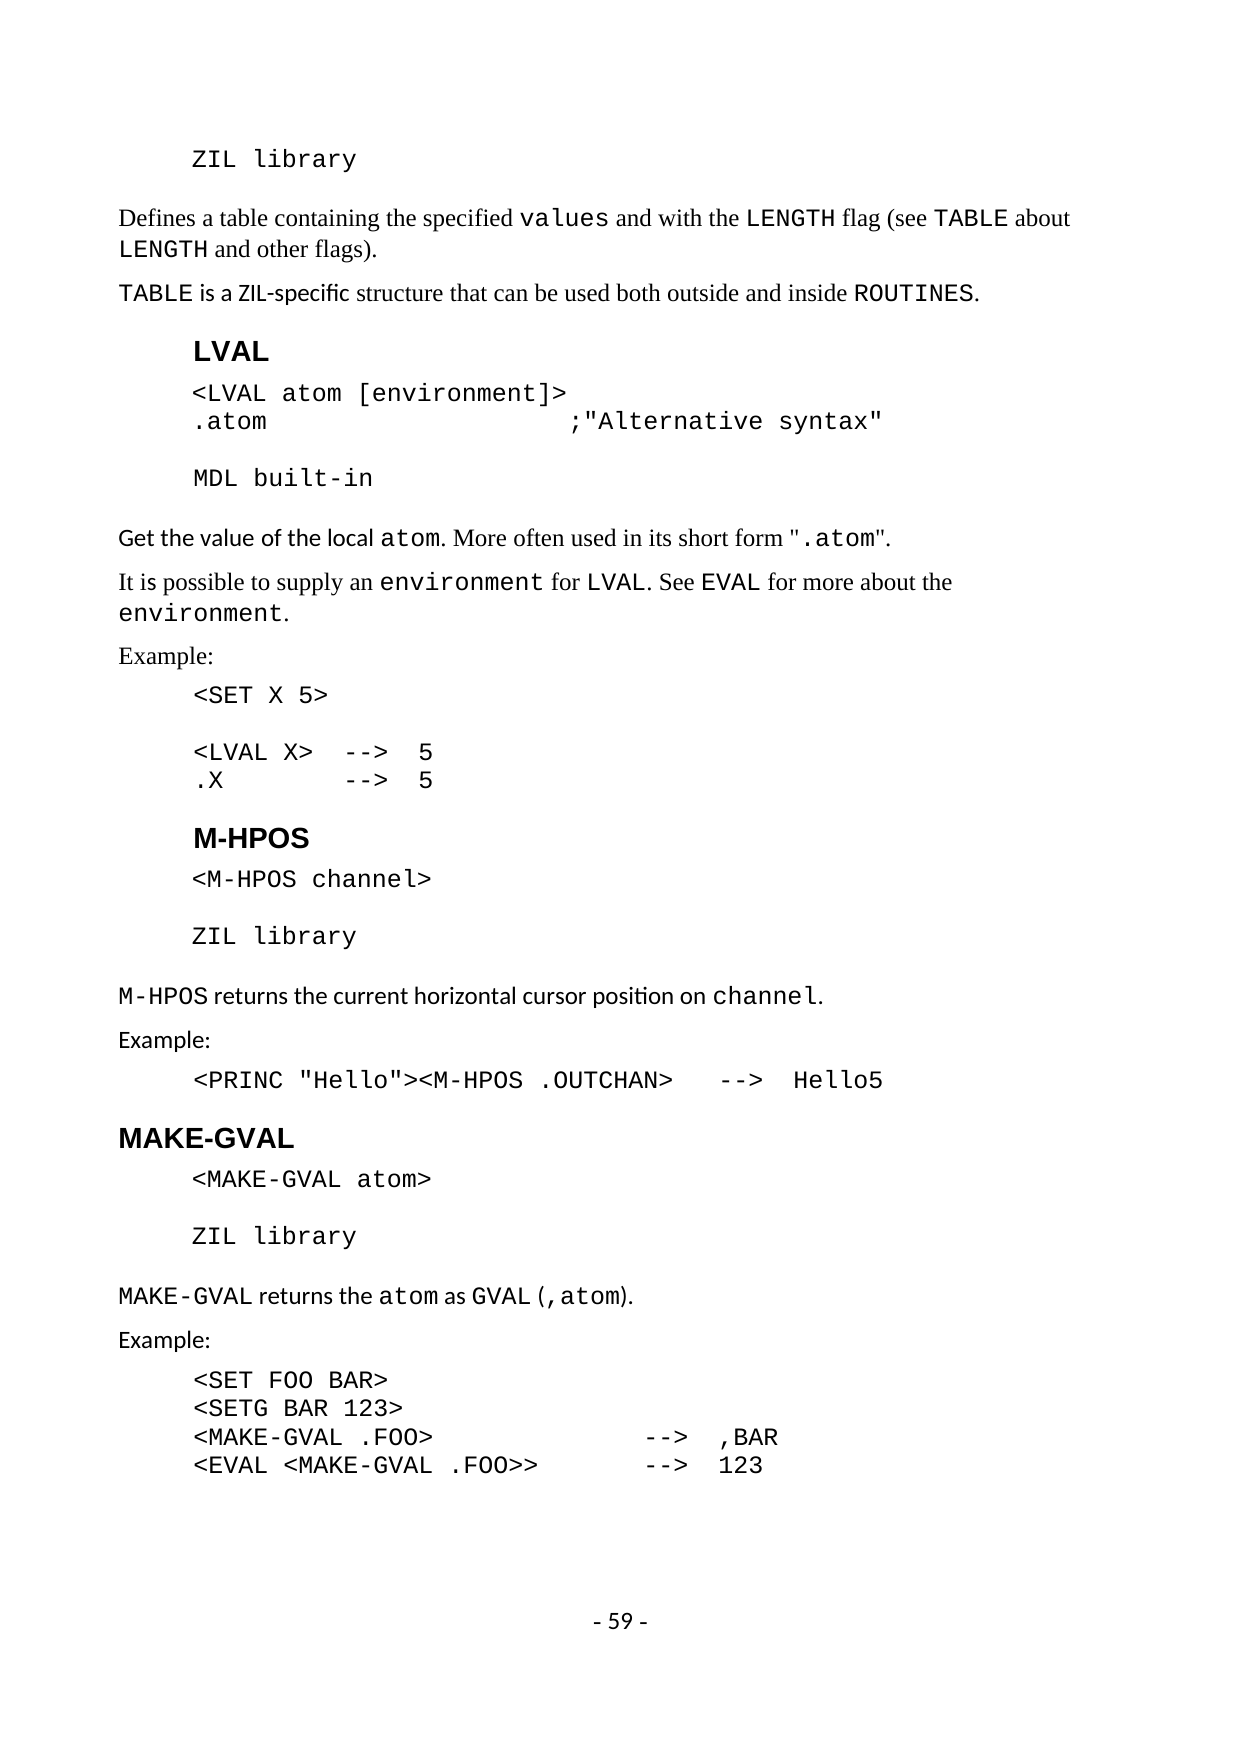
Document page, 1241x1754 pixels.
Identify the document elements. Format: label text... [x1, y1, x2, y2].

text Get the value of the local atom. More often used in its short form ".atom". [118, 522, 1122, 553]
text ZIL library [192, 1223, 1122, 1252]
text Example: [118, 641, 1122, 670]
subtitle MAKE-GVAL [118, 1121, 1122, 1154]
text TABLE is a ZIL-specific structure that can be used both outside and inside ROUTINES. [118, 277, 1122, 309]
text <SET FOO BAR> <SETG BAR 123> <MAKE-GVAL .FOO> --> ,BAR <EVAL <MAKE-GVAL .FOO>> --> 123 [118, 1367, 1122, 1481]
text MDL built-in [118, 465, 1122, 493]
text <MAKE-GVAL atom> [192, 1167, 1122, 1195]
text <M-HPOS channel> [192, 867, 1122, 895]
text <LVAL atom [environment]> .atom ;"Alternative syntax" [192, 380, 1122, 437]
subtitle M-HPOS [118, 821, 1122, 854]
text M-HPOS returns the current horizontal cursor position on channel. [118, 980, 1122, 1012]
text It is possible to supply an environment for LVAL. See EVAL for more about the environment. [118, 566, 1122, 629]
text ZIL library [192, 923, 1122, 952]
text Example: [118, 1324, 1122, 1355]
text <PRINC "Hello"><M-HPOS .OUTCHAN> --> Hello5 [118, 1067, 1122, 1096]
text ZIL library [192, 146, 1122, 175]
subtitle LVAL [118, 334, 1122, 368]
text MAKE-GVAL returns the atom as GVAL (,atom). [118, 1280, 1122, 1312]
text Example: [118, 1024, 1122, 1055]
text Defines a table containing the specified values and with the LENGTH flag (see TABLE about LENGTH and other flags). [118, 203, 1122, 265]
text <SET X 5> <LVAL X> --> 5 .X --> 5 [118, 682, 1122, 796]
